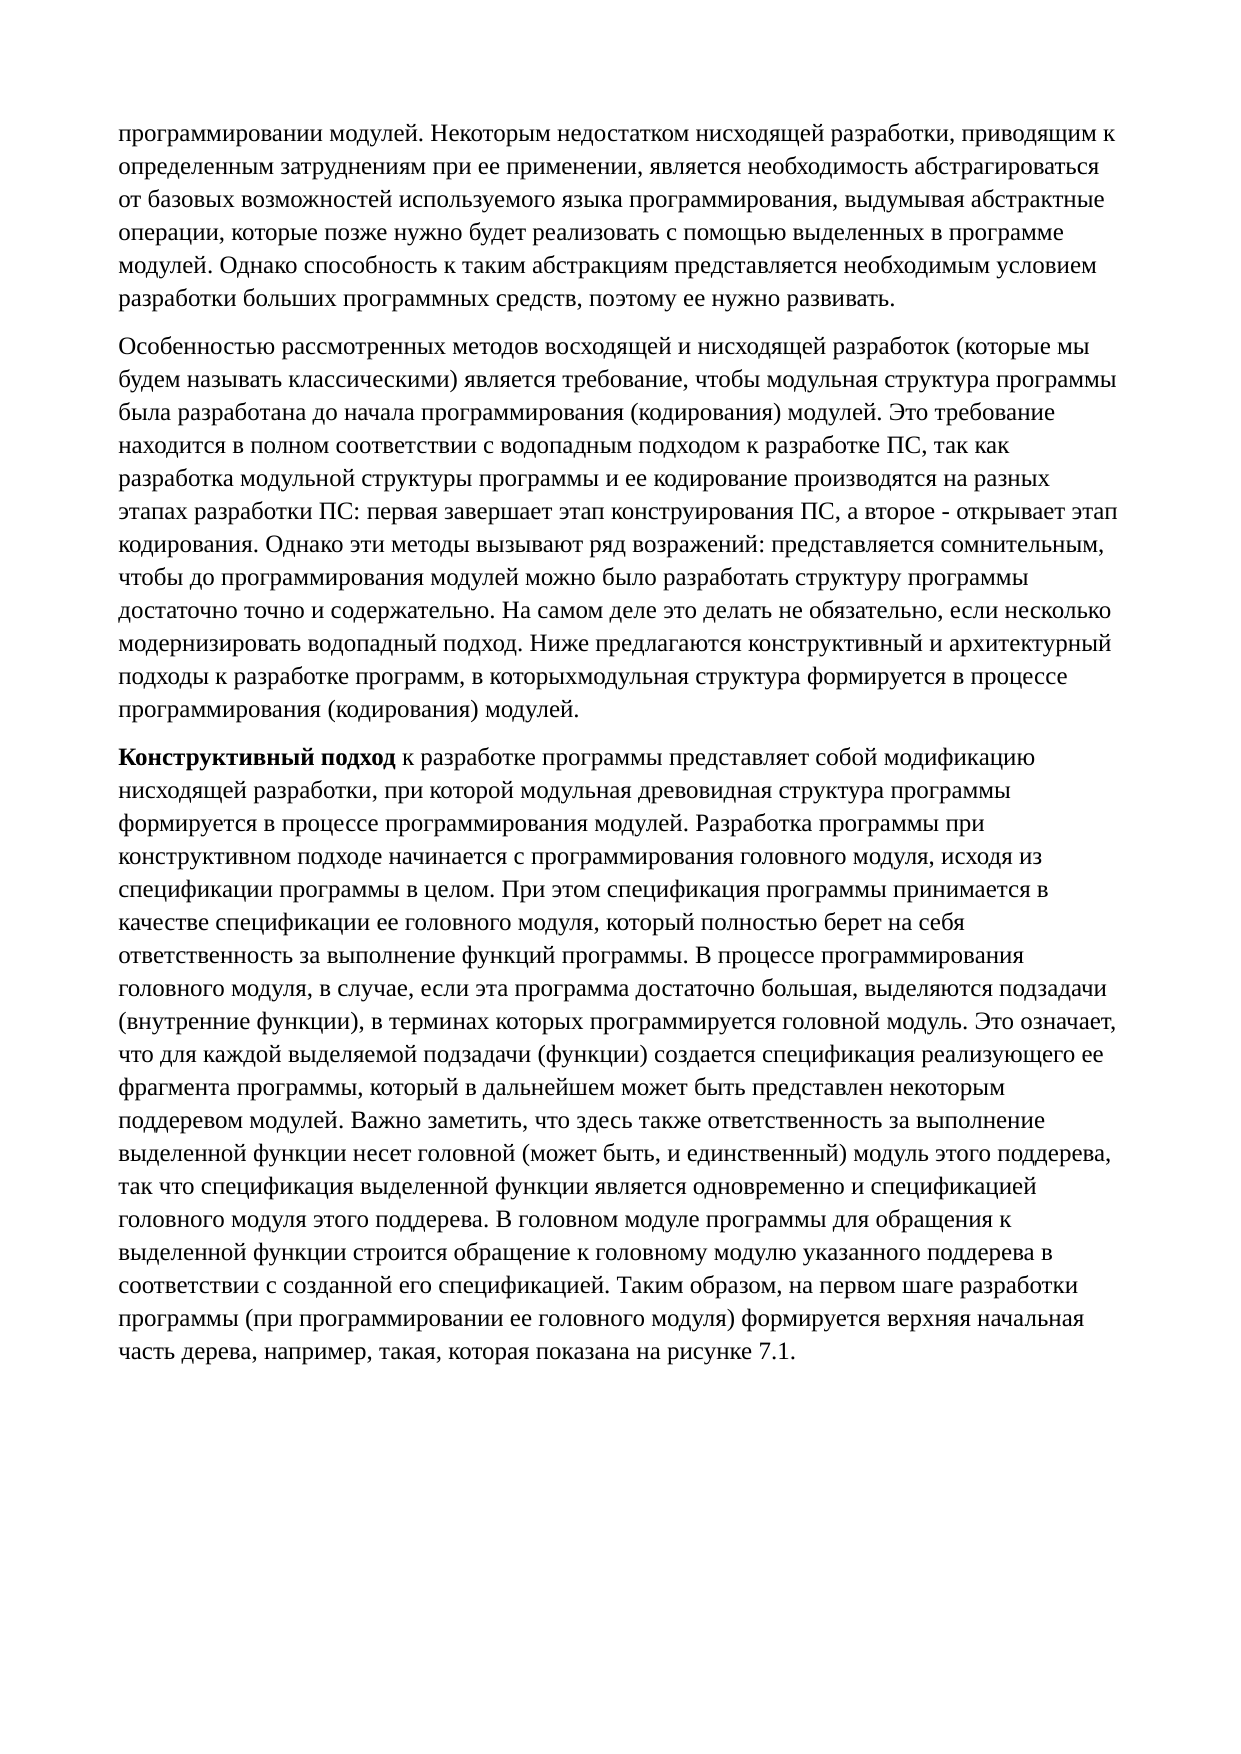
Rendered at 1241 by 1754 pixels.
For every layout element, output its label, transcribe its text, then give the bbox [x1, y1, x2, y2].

text Особенностью рассмотренных методов восходящей и нисходящей разработок (которые мы будем называть классическими) является требование, чтобы модульная структура программы была разработана до начала программирования (кодирования) модулей. Это требование находится в полном соответствии с водопадным подходом к разработке ПС, так как разработка модульной структуры программы и ее кодирование производятся на разных этапах разработки ПС: первая завершает этап конструирования ПС, а второе - открывает этап кодирования. Однако эти методы вызывают ряд возражений: представляется сомнительным, чтобы до программирования модулей можно было разработать структуру программы достаточно точно и содержательно. На самом деле это делать не обязательно, если несколько модернизировать водопадный подход. Ниже предлагаются конструктивный и архитектурный подходы к разработке программ, в которыхмодульная структура формируется в процессе программирования (кодирования) модулей. [118, 331, 1122, 723]
text Конструктивный подход к разработке программы представляет собой модификацию нисходящей разработки, при которой модульная древовидная структура программы формируется в процессе программирования модулей. Разработка программы при конструктивном подходе начинается с программирования головного модуля, исходя из спецификации программы в целом. При этом спецификация программы принимается в качестве спецификации ее головного модуля, который полностью берет на себя ответственность за выполнение функций программы. В процессе программирования головного модуля, в случае, если эта программа достаточно большая, выделяются подзадачи (внутренние функции), в терминах которых программируется головной модуль. Это означает, что для каждой выделяемой подзадачи (функции) создается спецификация реализующего ее фрагмента программы, который в дальнейшем может быть представлен некоторым поддеревом модулей. Важно заметить, что здесь также ответственность за выполнение выделенной функции несет головной (может быть, и единственный) модуль этого поддерева, так что спецификация выделенной функции является одновременно и спецификацией головного модуля этого поддерева. В головном модуле программы для обращения к выделенной функции строится обращение к головному модулю указанного поддерева в соответствии с созданной его спецификацией. Таким образом, на первом шаге разработки программы (при программировании ее головного модуля) формируется верхняя начальная часть дерева, например, такая, которая показана на рисунке 7.1. [118, 742, 1122, 1365]
text программировании модулей. Некоторым недостатком нисходящей разработки, приводящим к определенным затруднениям при ее применении, является необходимость абстрагироваться от базовых возможностей используемого языка программирования, выдумывая абстрактные операции, которые позже нужно будет реализовать с помощью выделенных в программе модулей. Однако способность к таким абстракциям представляется необходимым условием разработки больших программных средств, поэтому ее нужно развивать. [118, 118, 1122, 312]
